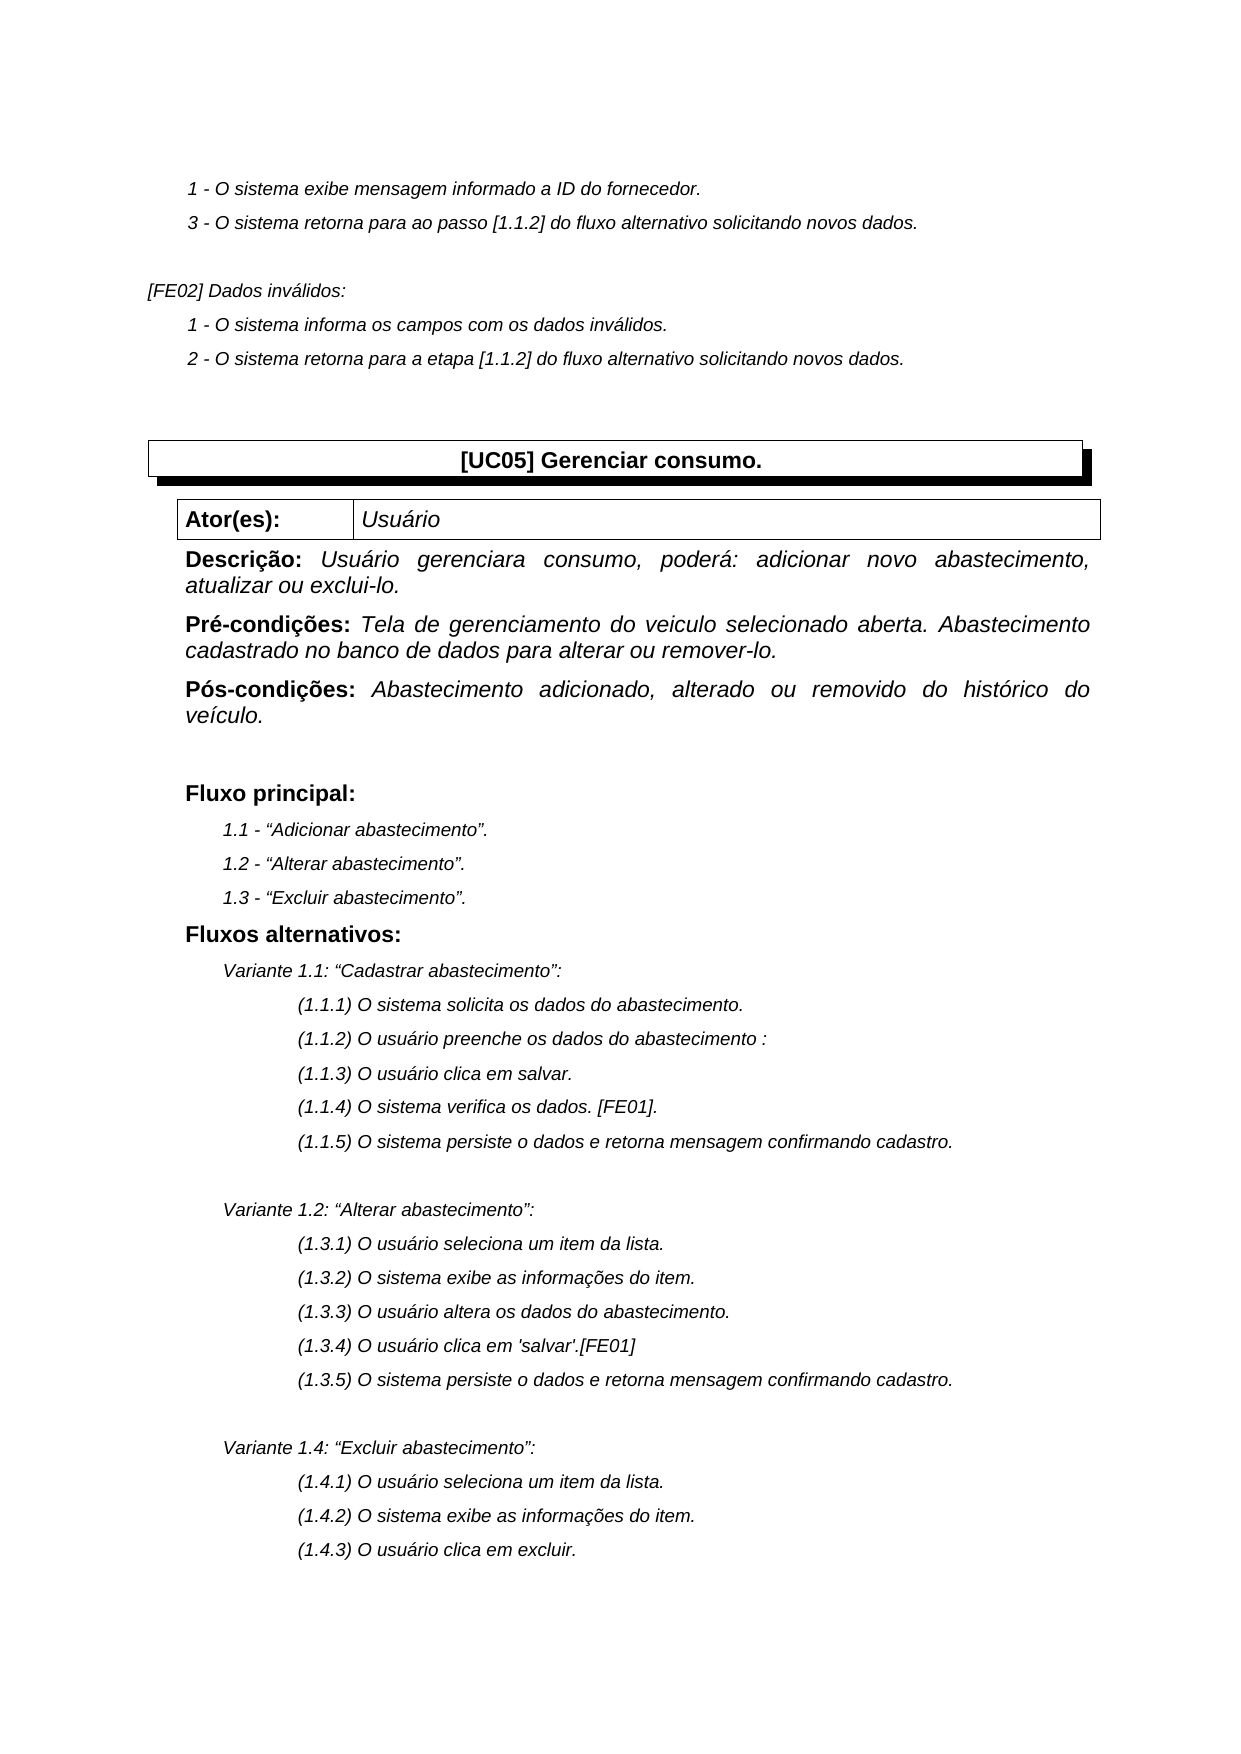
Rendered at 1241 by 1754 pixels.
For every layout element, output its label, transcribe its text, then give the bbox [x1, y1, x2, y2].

text 1.3 - “Excluir abastecimento”. [185, 887, 1092, 909]
text (1.1.1) O sistema solicita os dados do abastecimento. [187, 994, 1092, 1016]
text 1.2 - “Alterar abastecimento”. [187, 853, 1092, 875]
text (1.4.1) O usuário seleciona um item da lista. [148, 1471, 1092, 1493]
text (1.3.2) O sistema exibe as informações do item. [148, 1267, 1092, 1288]
text (1.4.3) O usuário clica em excluir. [148, 1539, 1092, 1561]
text Variante 1.1: “Cadastrar abastecimento”: [187, 960, 1092, 982]
text [FE02] Dados inválidos: [148, 280, 1092, 302]
text Pré-condições: Tela de gerenciamento do veiculo selecionado aberta. Abastecimento cadastrado no banco de dados para alterar ou remover-lo. [185, 611, 1092, 664]
text 1 - O sistema informa os campos com os dados inválidos. [187, 314, 1092, 336]
text (1.3.5) O sistema persiste o dados e retorna mensagem confirmando cadastro. [148, 1369, 1092, 1390]
text Pós-condições: Abastecimento adicionado, alterado ou removido do histórico do veículo. [185, 676, 1092, 729]
text Variante 1.2: “Alterar abastecimento”: [148, 1198, 1092, 1220]
text (1.3.3) O usuário altera os dados do abastecimento. [148, 1301, 1092, 1322]
text 3 - O sistema retorna para ao passo [1.1.2] do fluxo alternativo solicitando novos dados. [187, 212, 1092, 233]
text (1.1.2) O usuário preenche os dados do abastecimento : [187, 1028, 1092, 1050]
text (1.1.3) O usuário clica em salvar. [187, 1062, 1092, 1084]
text Fluxo principal: [185, 780, 1092, 807]
text Variante 1.4: “Excluir abastecimento”: [148, 1437, 1092, 1458]
text [UC05] Gerenciar consumo. [149, 441, 1082, 476]
text 1.1 - “Adicionar abastecimento”. [185, 819, 1092, 841]
text Descrição: Usuário gerenciara consumo, poderá: adicionar novo abastecimento, atualizar ou exclui-lo. [185, 546, 1092, 598]
text (1.1.5) O sistema persiste o dados e retorna mensagem confirmando cadastro. [148, 1130, 1092, 1152]
table_header Ator(es): [178, 500, 353, 538]
text 2 - O sistema retorna para a etapa [1.1.2] do fluxo alternativo solicitando novos dados. [187, 348, 1092, 370]
text Fluxos alternativos: [185, 921, 1092, 948]
text (1.3.4) O usuário clica em 'salvar'.[FE01] [148, 1335, 1092, 1356]
table_header Usuário [354, 500, 1100, 538]
text 1 - O sistema exibe mensagem informado a ID do fornecedor. [187, 178, 1092, 199]
text (1.4.2) O sistema exibe as informações do item. [148, 1505, 1092, 1527]
text (1.3.1) O usuário seleciona um item da lista. [148, 1233, 1092, 1254]
text (1.1.4) O sistema verifica os dados. [FE01]. [148, 1096, 1092, 1118]
